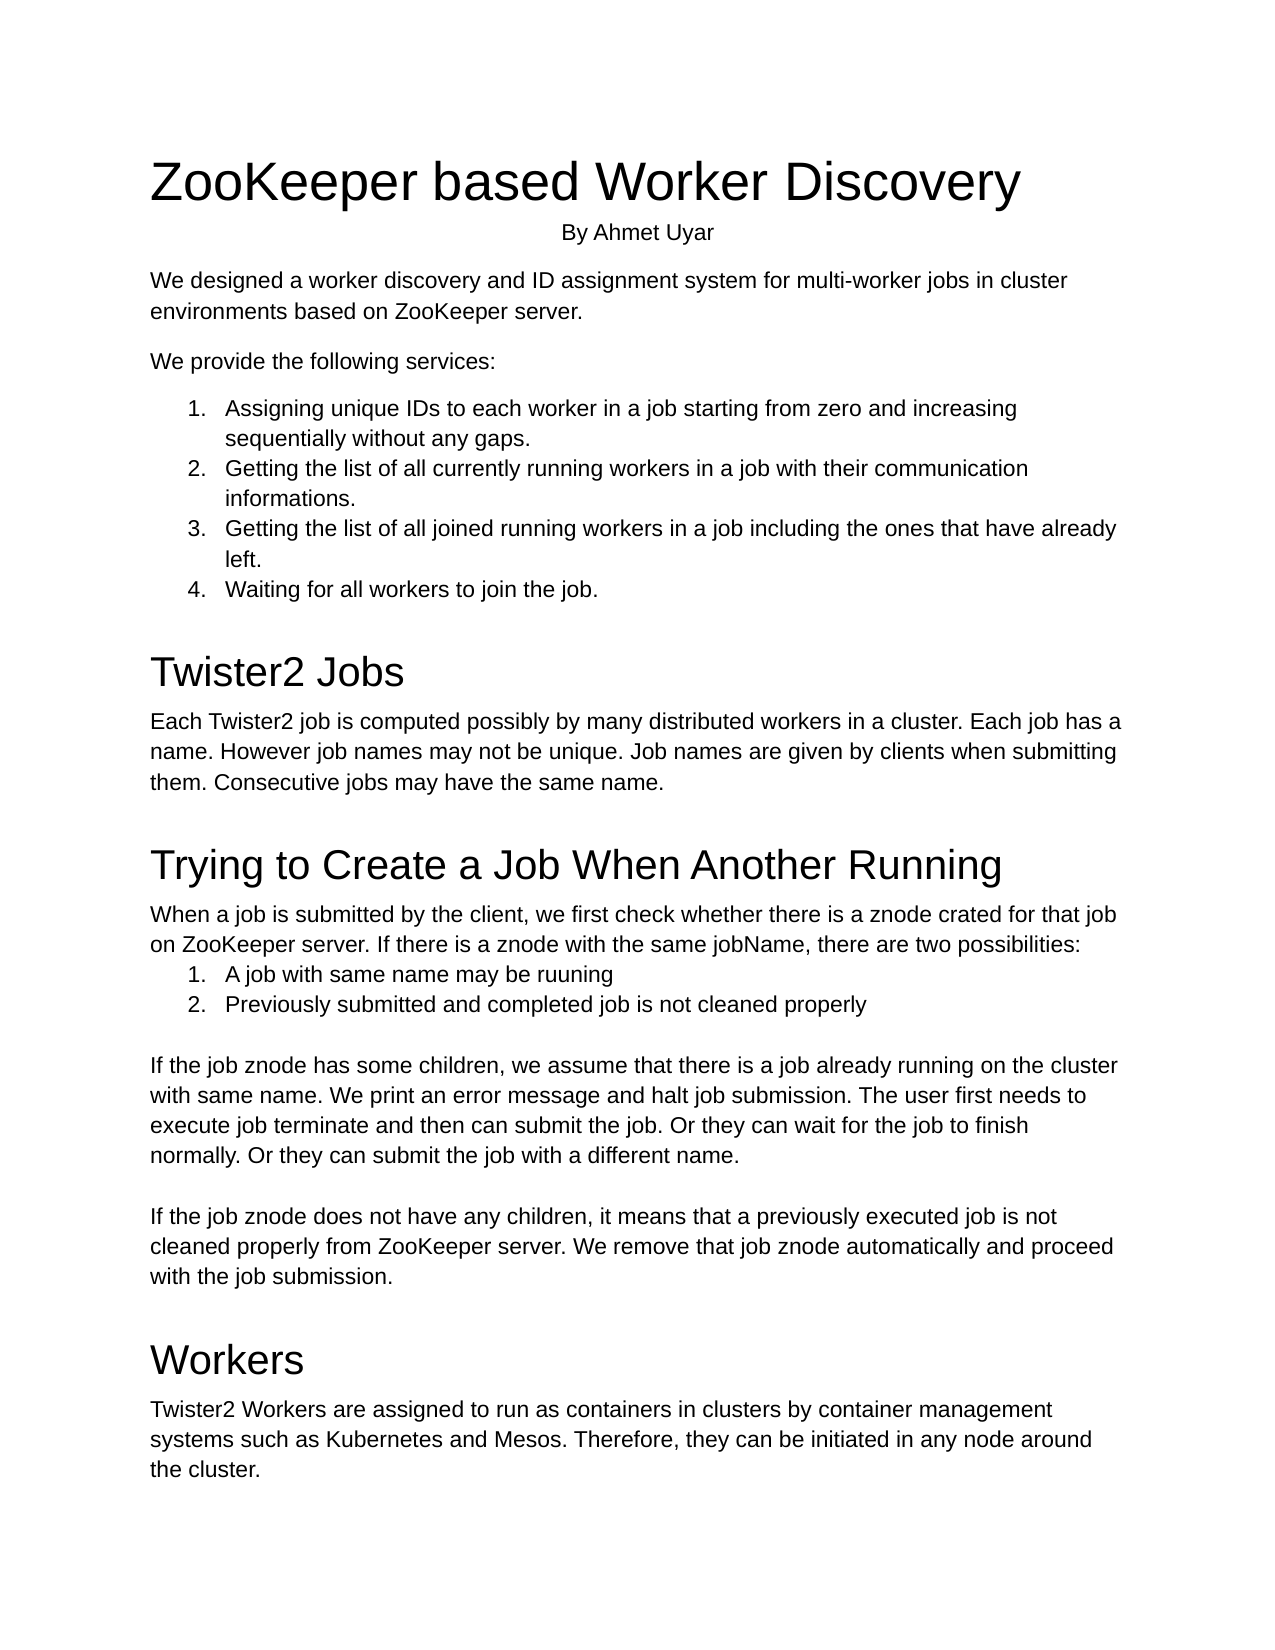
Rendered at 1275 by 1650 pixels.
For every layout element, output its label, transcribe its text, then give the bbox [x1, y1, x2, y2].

text If the job znode does not have any children, it means that a previously executed job is not cleaned properly from ZooKeeper server. We remove that job znode automatically and proceed with the job submission. [150, 1203, 1125, 1289]
subtitle Workers [150, 1335, 1125, 1383]
subtitle Trying to Create a Job When Another Running [150, 840, 1125, 888]
list Assigning unique IDs to each worker in a job starting from zero and increasing sequentially without any gaps. [187, 394, 1125, 451]
text By Ahmet Uyar [150, 218, 1125, 245]
title ZooKeeper based Worker Discovery [150, 150, 1125, 212]
text If the job znode has some children, we assume that there is a job already running on the cluster with same name. We print an error message and halt job submission. The user first needs to execute job terminate and then can submit the job. Or they can wait for the job to finish normally. Or they can submit the job with a different name. [150, 1052, 1125, 1169]
text When a job is submitted by the client, we first check whether there is a znode crated for that job on ZooKeeper server. If there is a znode with the same jobName, there are two possibilities: [150, 901, 1125, 957]
text We designed a worker discovery and ID assignment system for multi-worker jobs in cluster environments based on ZooKeeper server. [150, 267, 1125, 325]
list Previously submitted and completed job is not cleaned properly [187, 991, 1125, 1018]
list Waiting for all workers to join the job. [187, 576, 1125, 602]
text Each Twister2 job is computed possibly by many distributed workers in a cluster. Each job has a name. However job names may not be unique. Job names are given by clients when submitting them. Consecutive jobs may have the same name. [150, 708, 1125, 795]
list A job with same name may be ruuning [187, 961, 1125, 987]
text Twister2 Workers are assigned to run as containers in clusters by container management systems such as Kubernetes and Mesos. Therefore, they can be initiated in any node around the cluster. [150, 1396, 1125, 1482]
subtitle Twister2 Jobs [150, 648, 1125, 696]
list Getting the list of all joined running workers in a job including the ones that have already left. [187, 515, 1125, 572]
text We provide the following services: [150, 348, 1125, 374]
list Getting the list of all currently running workers in a job with their communication informations. [187, 455, 1125, 511]
